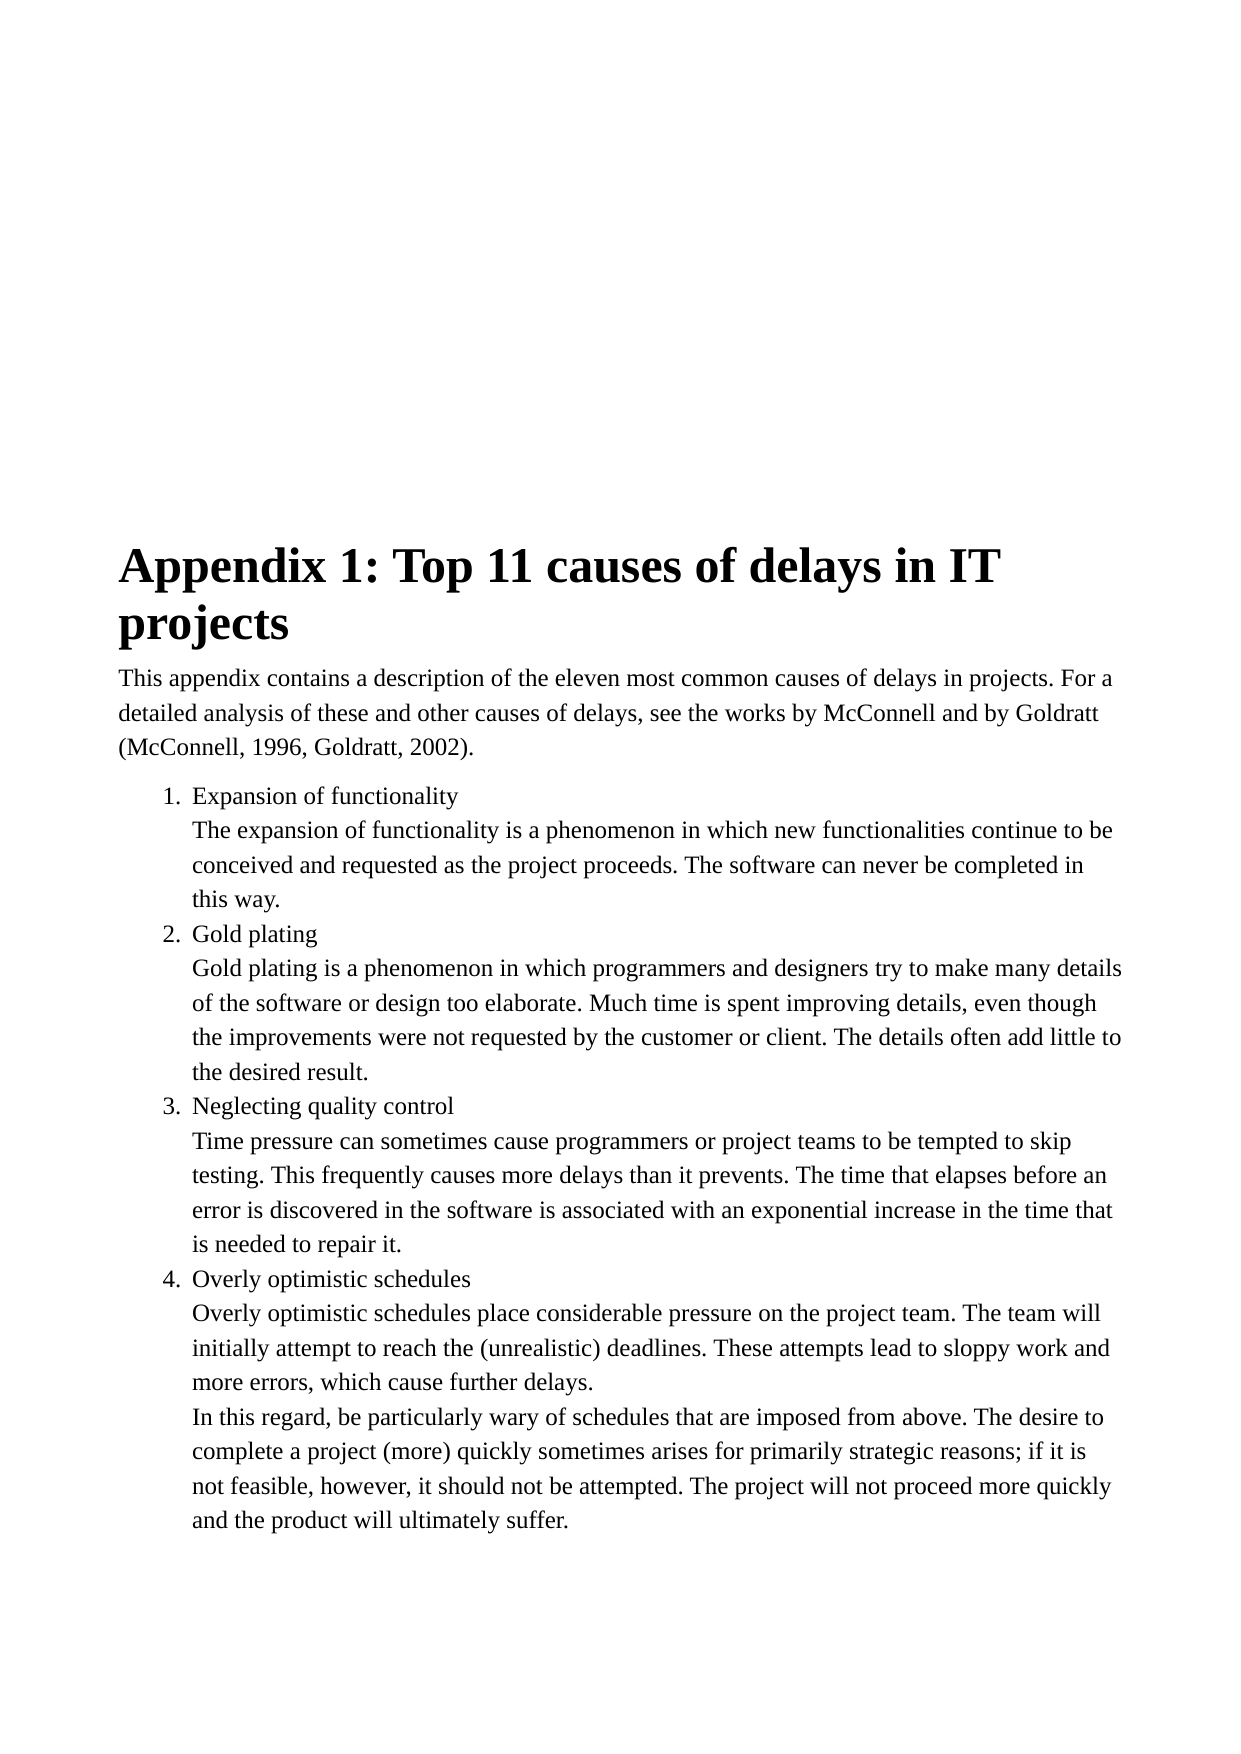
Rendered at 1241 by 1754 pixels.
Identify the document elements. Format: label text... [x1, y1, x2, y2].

list Overly optimistic schedules Overly optimistic schedules place considerable pressure on the project team. The team will initially attempt to reach the (unrealistic) deadlines. These attempts lead to sloppy work and more errors, which cause further delays. In this regard, be particularly wary of schedules that are imposed from above. The desire to complete a project (more) quickly sometimes arises for primarily strategic reasons; if it is not feasible, however, it should not be attempted. The project will not proceed more quickly and the product will ultimately suffer. [162, 1264, 1122, 1534]
list Gold plating Gold plating is a phenomenon in which programmers and designers try to make many details of the software or design too elaborate. Much time is spent improving details, even though the improvements were not requested by the customer or client. The details often add little to the desired result. [162, 919, 1122, 1086]
text This appendix contains a description of the eleven most common causes of delays in projects. For a detailed analysis of these and other causes of delays, see the works by McConnell and by Goldratt (McConnell, 1996, Goldratt, 2002). [118, 663, 1122, 761]
subtitle Appendix 1: Top 11 causes of delays in IT projects [118, 536, 1122, 651]
list Neglecting quality control Time pressure can sometimes cause programmers or project teams to be tempted to skip testing. This frequently causes more delays than it prevents. The time that elapses before an error is discovered in the software is associated with an exponential increase in the time that is needed to repair it. [162, 1091, 1122, 1258]
list Expansion of functionality The expansion of functionality is a phenomenon in which new functionalities continue to be conceived and requested as the project proceeds. The software can never be completed in this way. [162, 781, 1122, 913]
